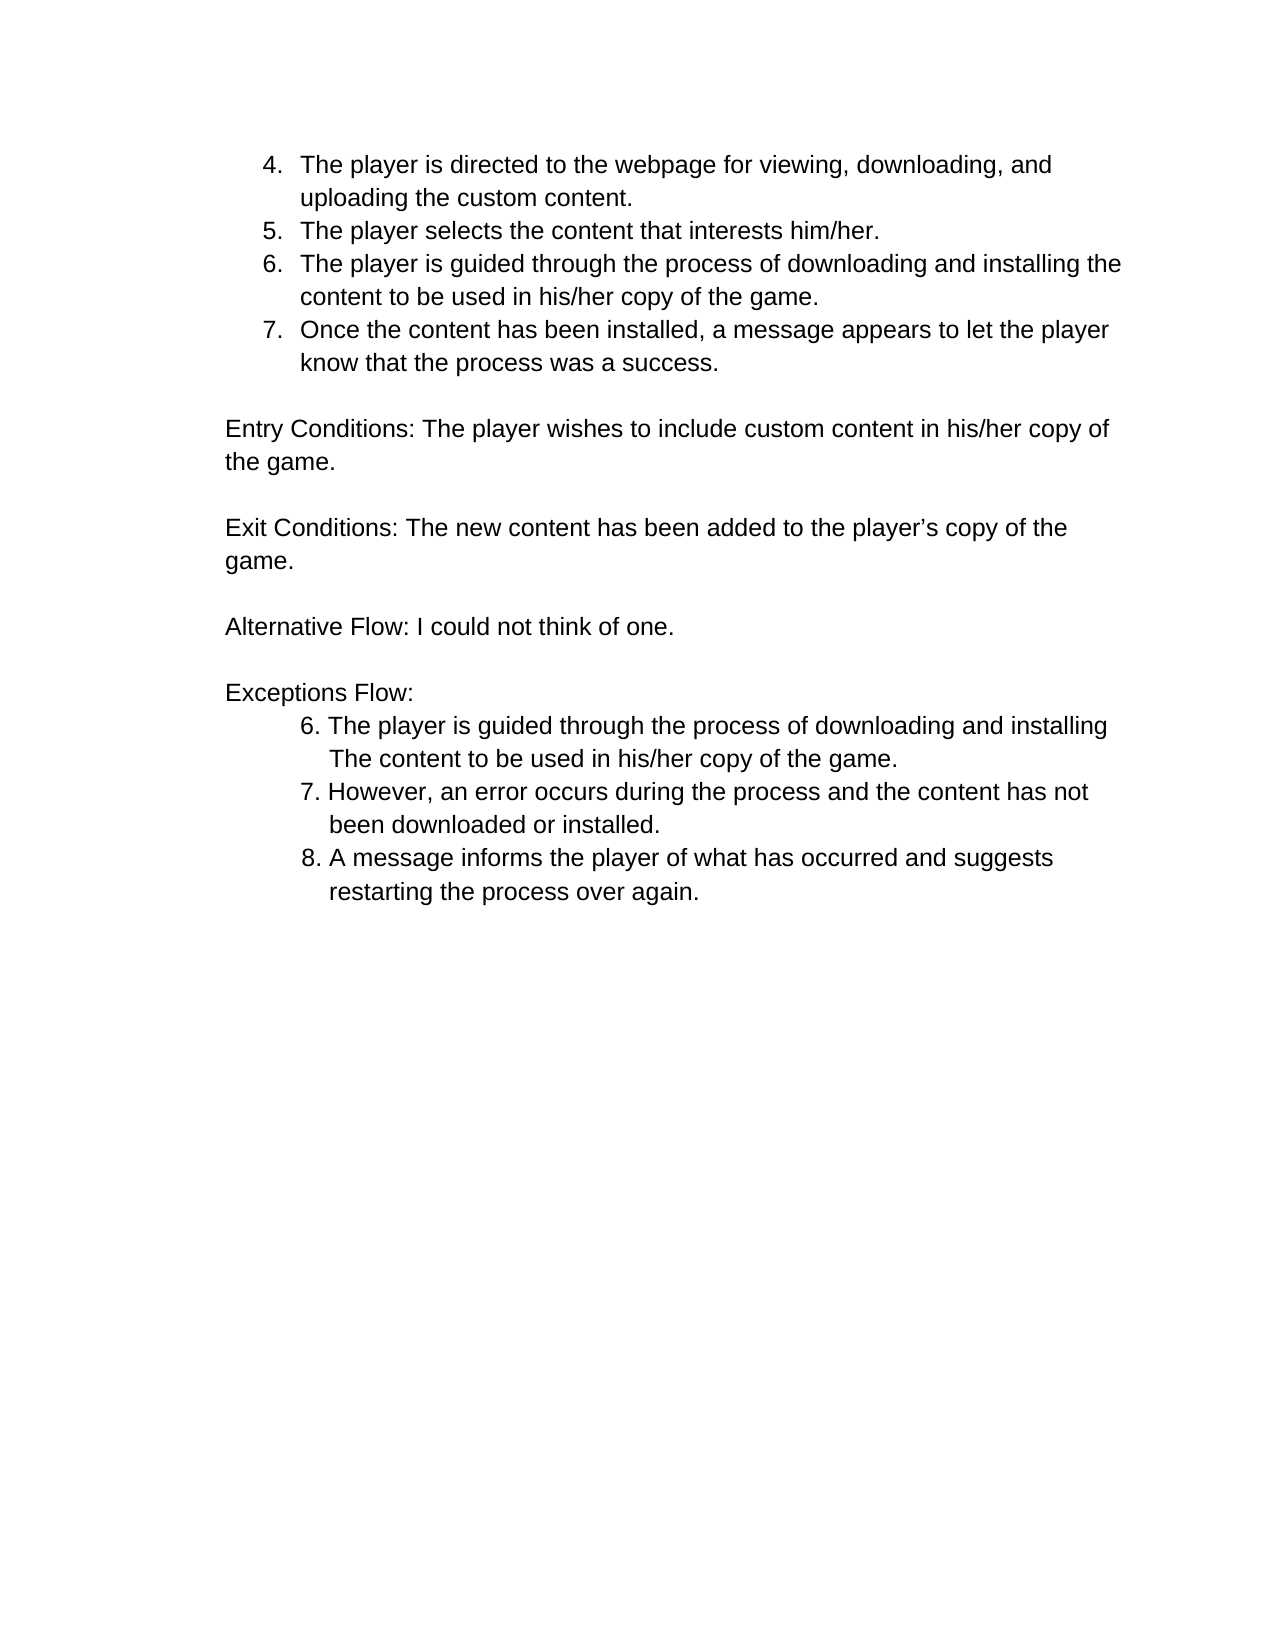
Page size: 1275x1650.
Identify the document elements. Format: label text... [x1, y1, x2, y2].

text 6. The player is guided through the process of downloading and installing [225, 711, 1125, 740]
text restarting the process over again. [225, 876, 1125, 905]
text been downloaded or installed. [225, 810, 1125, 839]
text 7. However, an error occurs during the process and the content has not [225, 777, 1125, 806]
text Exit Conditions: The new content has been added to the player’s copy of the game. [225, 513, 1125, 575]
text The content to be used in his/her copy of the game. [225, 744, 1125, 773]
list The player is directed to the webpage for viewing, downloading, and uploading the custom content. [262, 150, 1125, 212]
text Entry Conditions: The player wishes to include custom content in his/her copy of the game. [225, 414, 1125, 476]
text Alternative Flow: I could not think of one. [225, 612, 1125, 641]
text Exceptions Flow: [225, 678, 1125, 707]
list Once the content has been installed, a message appears to let the player know that the process was a success. [262, 315, 1125, 377]
text 8. A message informs the player of what has occurred and suggests [225, 843, 1125, 872]
list The player selects the content that interests him/her. [262, 216, 1125, 245]
list The player is guided through the process of downloading and installing the content to be used in his/her copy of the game. [262, 249, 1125, 311]
